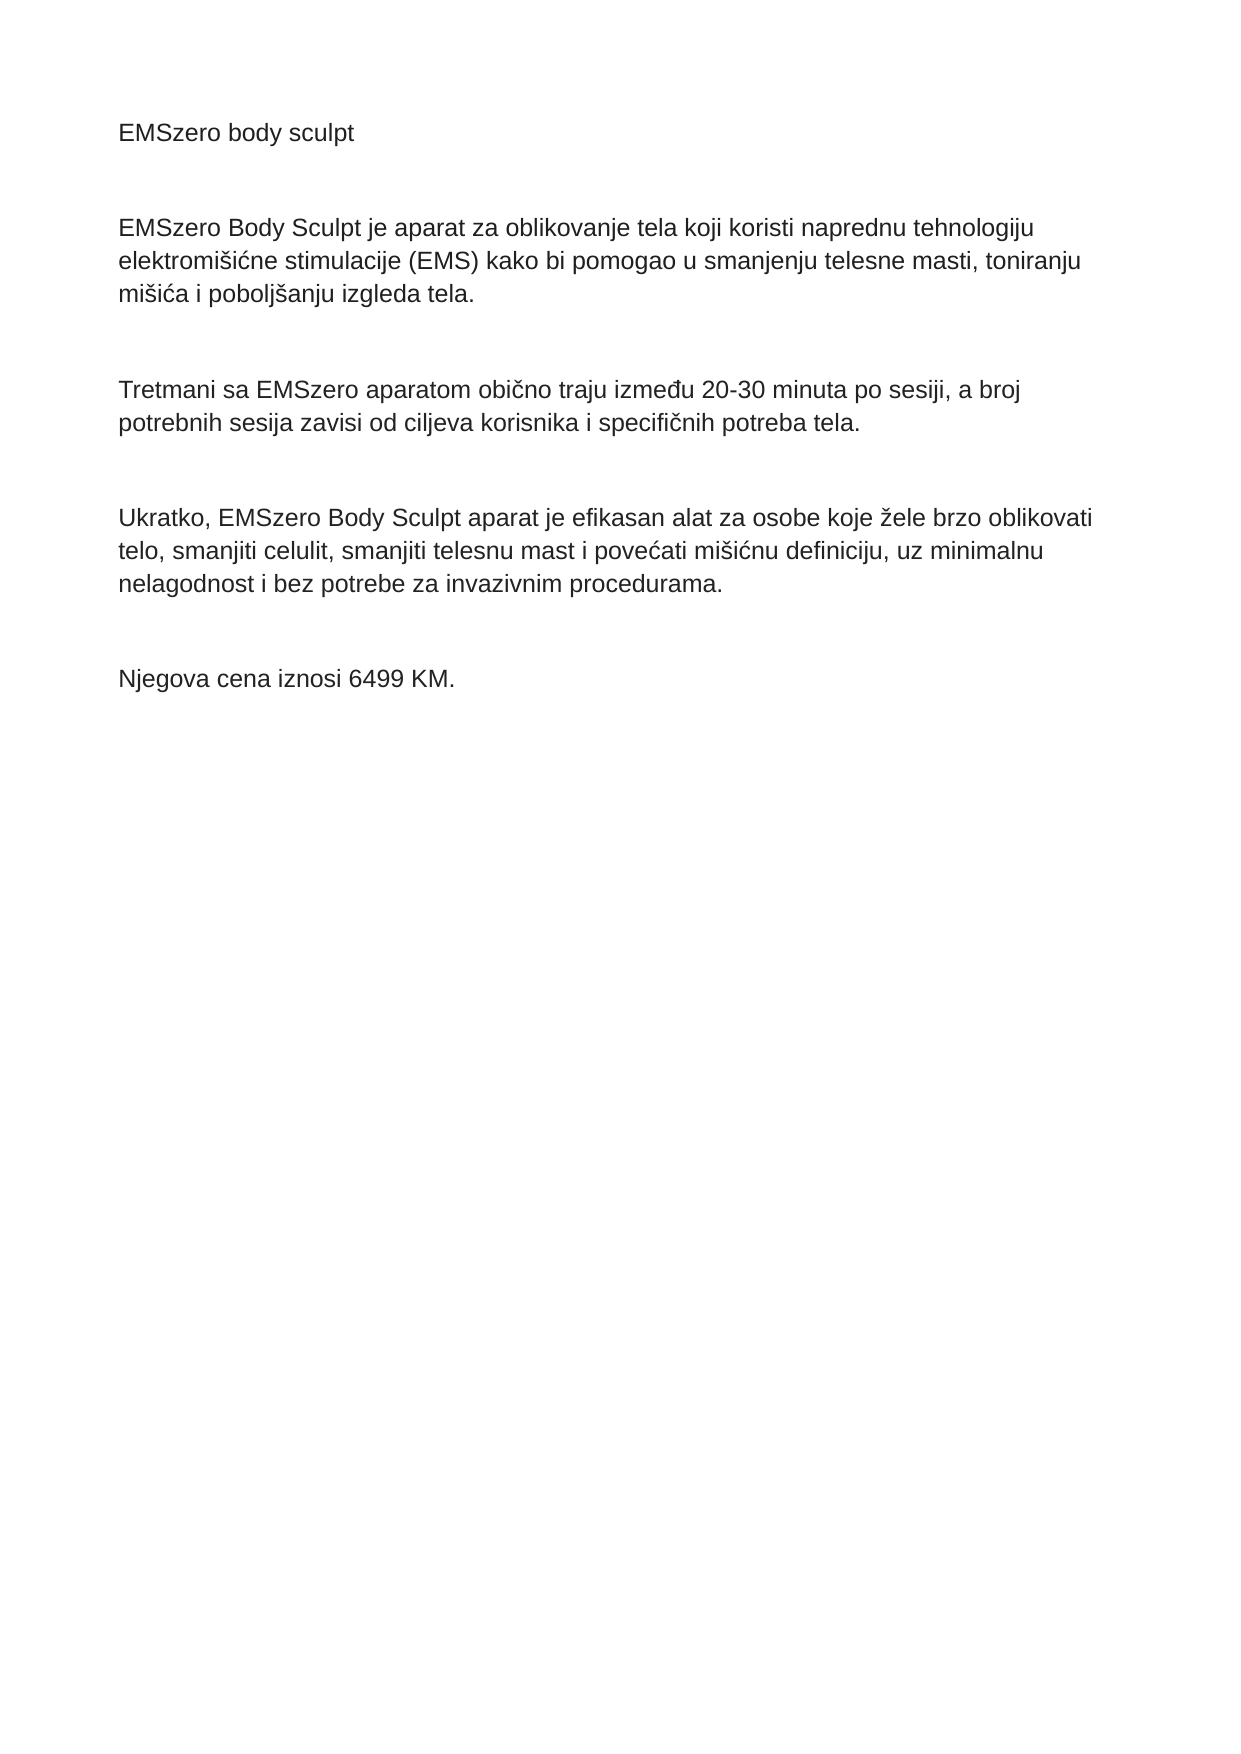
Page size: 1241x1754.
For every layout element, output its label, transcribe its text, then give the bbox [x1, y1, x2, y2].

text EMSzero Body Sculpt je aparat za oblikovanje tela koji koristi naprednu tehnologiju elektromišićne stimulacije (EMS) kako bi pomogao u smanjenju telesne masti, toniranju mišića i poboljšanju izgleda tela. [118, 213, 1122, 308]
text Njegova cena iznosi 6499 KM. [118, 664, 1122, 693]
text Ukratko, EMSzero Body Sculpt aparat je efikasan alat za osobe koje žele brzo oblikovati telo, smanjiti celulit, smanjiti telesnu mast i povećati mišićnu definiciju, uz minimalnu nelagodnost i bez potrebe za invazivnim procedurama. [118, 503, 1122, 598]
text Tretmani sa EMSzero aparatom obično traju između 20-30 minuta po sesiji, a broj potrebnih sesija zavisi od ciljeva korisnika i specifičnih potreba tela. [118, 374, 1122, 436]
text EMSzero body sculpt [118, 118, 1122, 147]
